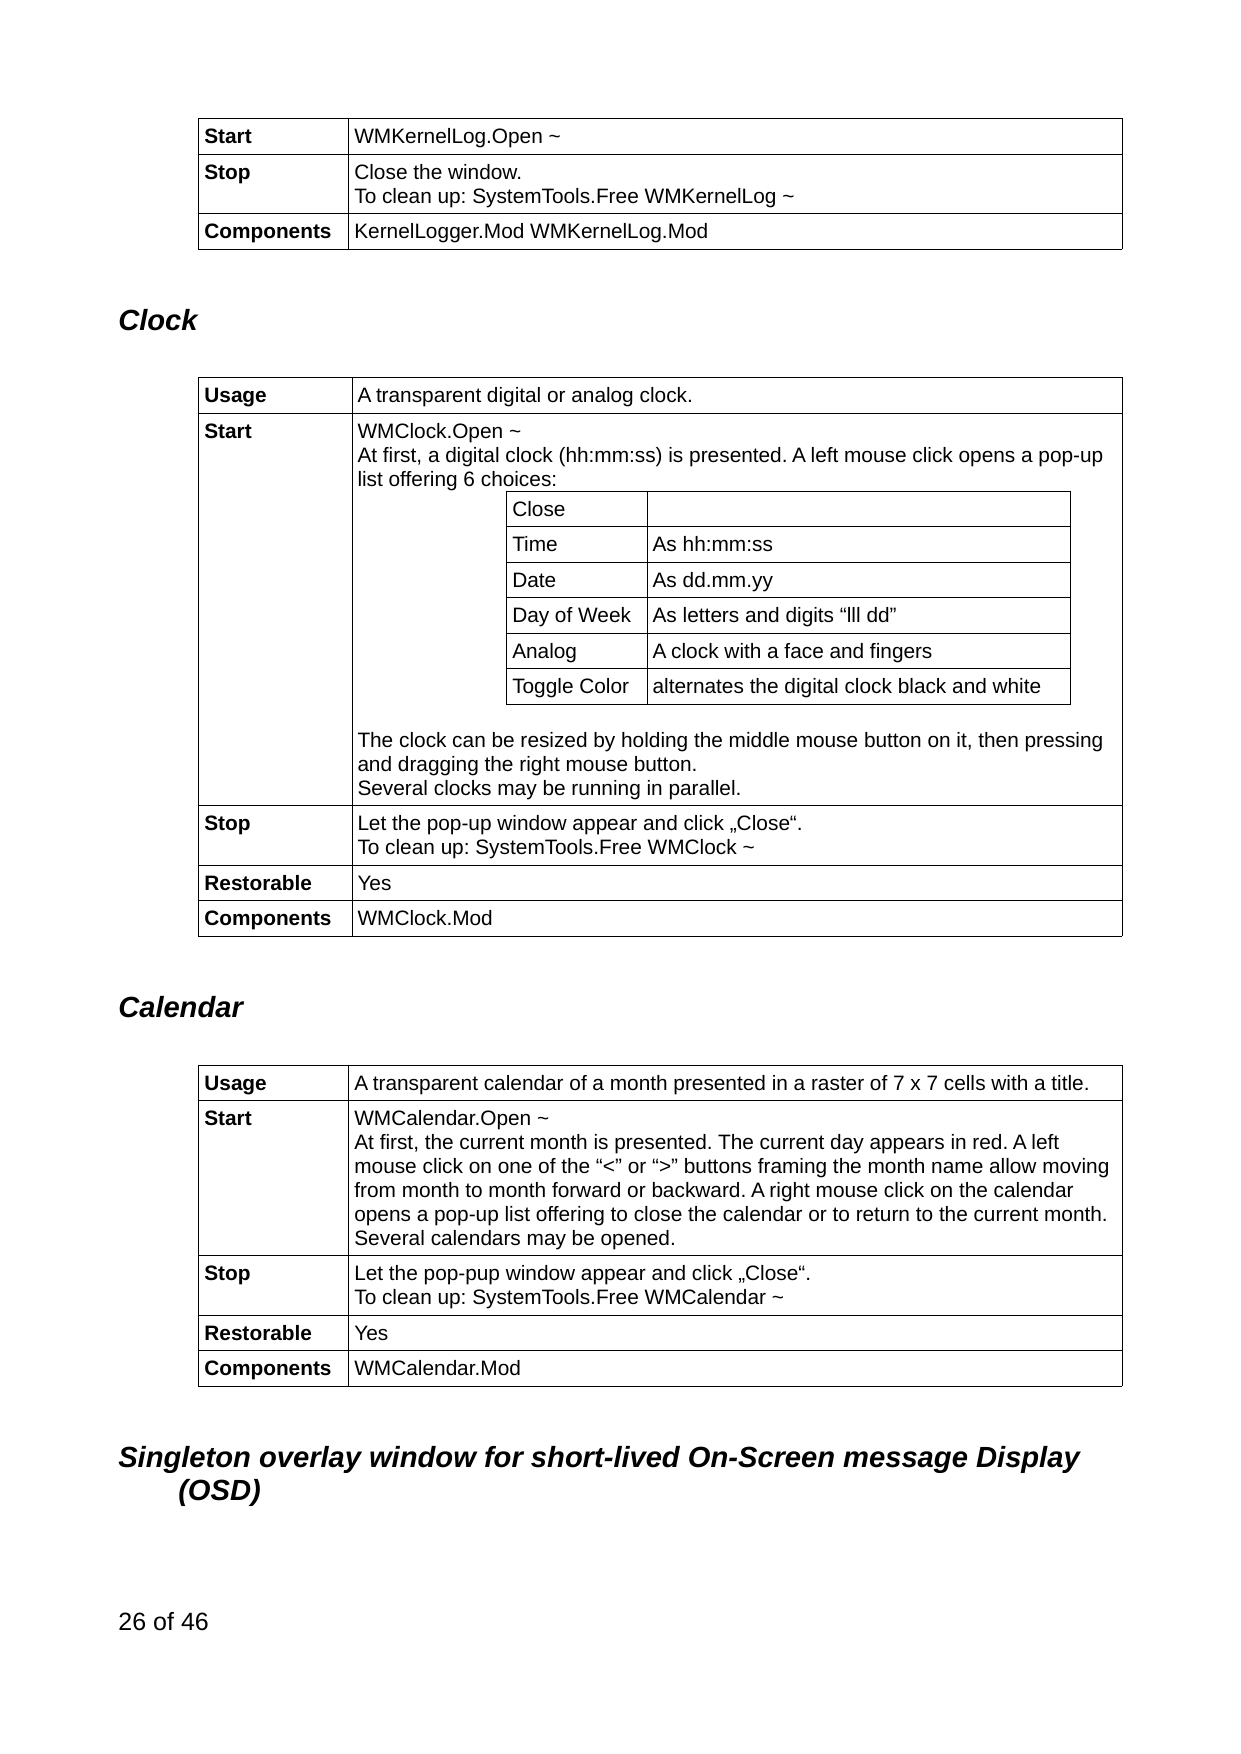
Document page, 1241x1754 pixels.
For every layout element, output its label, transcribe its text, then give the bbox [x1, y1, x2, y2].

table_cell WMKernelLog.Open ~ [349, 119, 1122, 154]
table_cell WMCalendar.Open ~ At first, the current month is presented. The current day appears in red. A left mouse click on one of the “<” or “>” buttons framing the month name allow moving from month to month forward or backward. A right mouse click on the calendar opens a pop-up list offering to close the calendar or to return to the current month. Several calendars may be opened. [349, 1101, 1122, 1255]
table_cell Restorable [199, 866, 352, 900]
subtitle Calendar [118, 990, 1122, 1023]
table_cell Start [199, 414, 352, 805]
table_cell Stop [199, 155, 348, 213]
table_cell WMCalendar.Mod [349, 1351, 1122, 1386]
table_cell Toggle Color [507, 669, 647, 704]
table_cell Time [507, 527, 647, 562]
table_cell WMClock.Mod [353, 901, 1122, 936]
table_cell Day of Week [507, 598, 647, 633]
subtitle Clock [118, 302, 1122, 336]
table_cell Components [199, 901, 352, 936]
table_cell As hh:mm:ss [648, 527, 1070, 562]
table_header Usage [199, 378, 352, 413]
table_cell As letters and digits “lll dd” [648, 598, 1070, 633]
table_cell Start [199, 1101, 348, 1255]
table_cell Analog [507, 634, 647, 668]
table_header Close [507, 492, 647, 526]
table_cell Let the pop-up window appear and click „Close“. To clean up: SystemTools.Free WMClock ~ [353, 806, 1122, 865]
table_cell A clock with a face and fingers [648, 634, 1070, 668]
table_cell Stop [199, 806, 352, 865]
table_cell Yes [353, 866, 1122, 900]
subtitle Singleton overlay window for short-lived On-Screen message Display (OSD) [118, 1440, 1122, 1507]
table_cell Start [199, 119, 348, 154]
table_cell Components [199, 1351, 348, 1386]
table_cell Yes [349, 1316, 1122, 1350]
table_cell Let the pop-pup window appear and click „Close“. To clean up: SystemTools.Free WMCalendar ~ [349, 1256, 1122, 1315]
table_header A transparent digital or analog clock. [353, 378, 1122, 413]
table_cell WMClock.Open ~ At first, a digital clock (hh:mm:ss) is presented. A left mouse click opens a pop-up list offering 6 choices: The clock can be resized by holding the middle mouse button on it, then pressing and dragging the right mouse button. Several clocks may be running in parallel. [353, 414, 1122, 805]
table_cell As dd.mm.yy [648, 563, 1070, 597]
table_cell Restorable [199, 1316, 348, 1350]
table_cell Components [199, 214, 348, 249]
table_header [648, 492, 1070, 526]
table_header A transparent calendar of a month presented in a raster of 7 x 7 cells with a title. [349, 1066, 1122, 1100]
table_cell alternates the digital clock black and white [648, 669, 1070, 704]
table_cell KernelLogger.Mod WMKernelLog.Mod [349, 214, 1122, 249]
table_header Usage [199, 1066, 348, 1100]
table_cell Date [507, 563, 647, 597]
table_cell Stop [199, 1256, 348, 1315]
table_cell Close the window. To clean up: SystemTools.Free WMKernelLog ~ [349, 155, 1122, 213]
